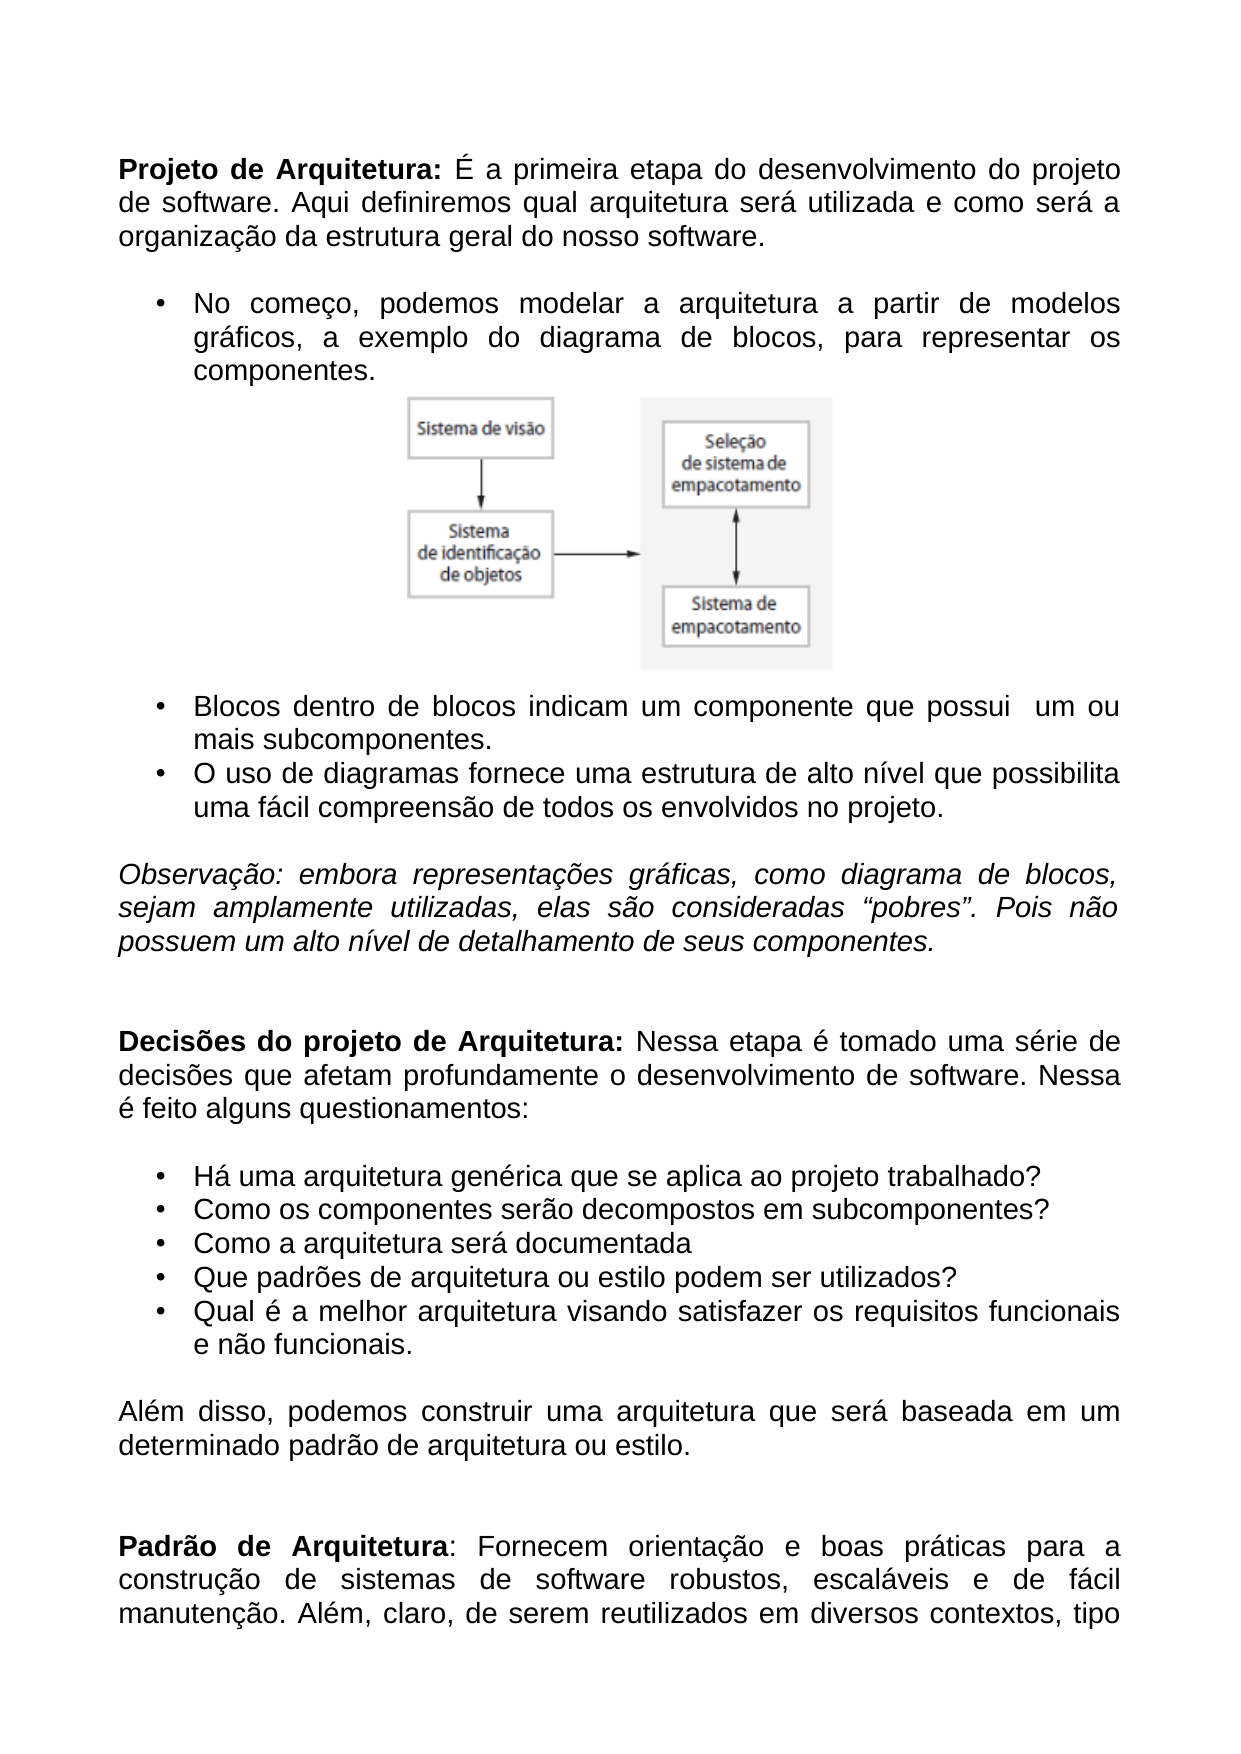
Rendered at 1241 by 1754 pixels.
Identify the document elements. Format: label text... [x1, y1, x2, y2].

text Além disso, podemos construir uma arquitetura que será baseada em um determinado padrão de arquitetura ou estilo. [118, 1394, 1122, 1461]
text Projeto de Arquitetura: É a primeira etapa do desenvolvimento do projeto de software. Aqui definiremos qual arquitetura será utilizada e como será a organização da estrutura geral do nosso software. [118, 152, 1122, 252]
list Como os componentes serão decompostos em subcomponentes? [156, 1192, 1122, 1226]
picture [398, 386, 842, 670]
list Há uma arquitetura genérica que se aplica ao projeto trabalhado? [156, 1158, 1122, 1192]
list No começo, podemos modelar a arquitetura a partir de modelos gráficos, a exemplo do diagrama de blocos, para representar os componentes. [156, 286, 1122, 387]
text Observação: embora representações gráficas, como diagrama de blocos, sejam amplamente utilizadas, elas são consideradas “pobres”. Pois não possuem um alto nível de detalhamento de seus componentes. [118, 857, 1122, 957]
list Blocos dentro de blocos indicam um componente que possui um ou mais subcomponentes. [156, 688, 1122, 756]
list O uso de diagramas fornece uma estrutura de alto nível que possibilita uma fácil compreensão de todos os envolvidos no projeto. [156, 756, 1122, 823]
text Decisões do projeto de Arquitetura: Nessa etapa é tomado uma série de decisões que afetam profundamente o desenvolvimento de software. Nessa é feito alguns questionamentos: [118, 1024, 1122, 1125]
list Como a arquitetura será documentada [156, 1226, 1122, 1260]
list Que padrões de arquitetura ou estilo podem ser utilizados? [156, 1260, 1122, 1293]
list Qual é a melhor arquitetura visando satisfazer os requisitos funcionais e não funcionais. [156, 1293, 1122, 1361]
text Padrão de Arquitetura: Fornecem orientação e boas práticas para a construção de sistemas de software robustos, escaláveis e de fácil manutenção. Além, claro, de serem reutilizados em diversos contextos, tipo [118, 1528, 1122, 1629]
